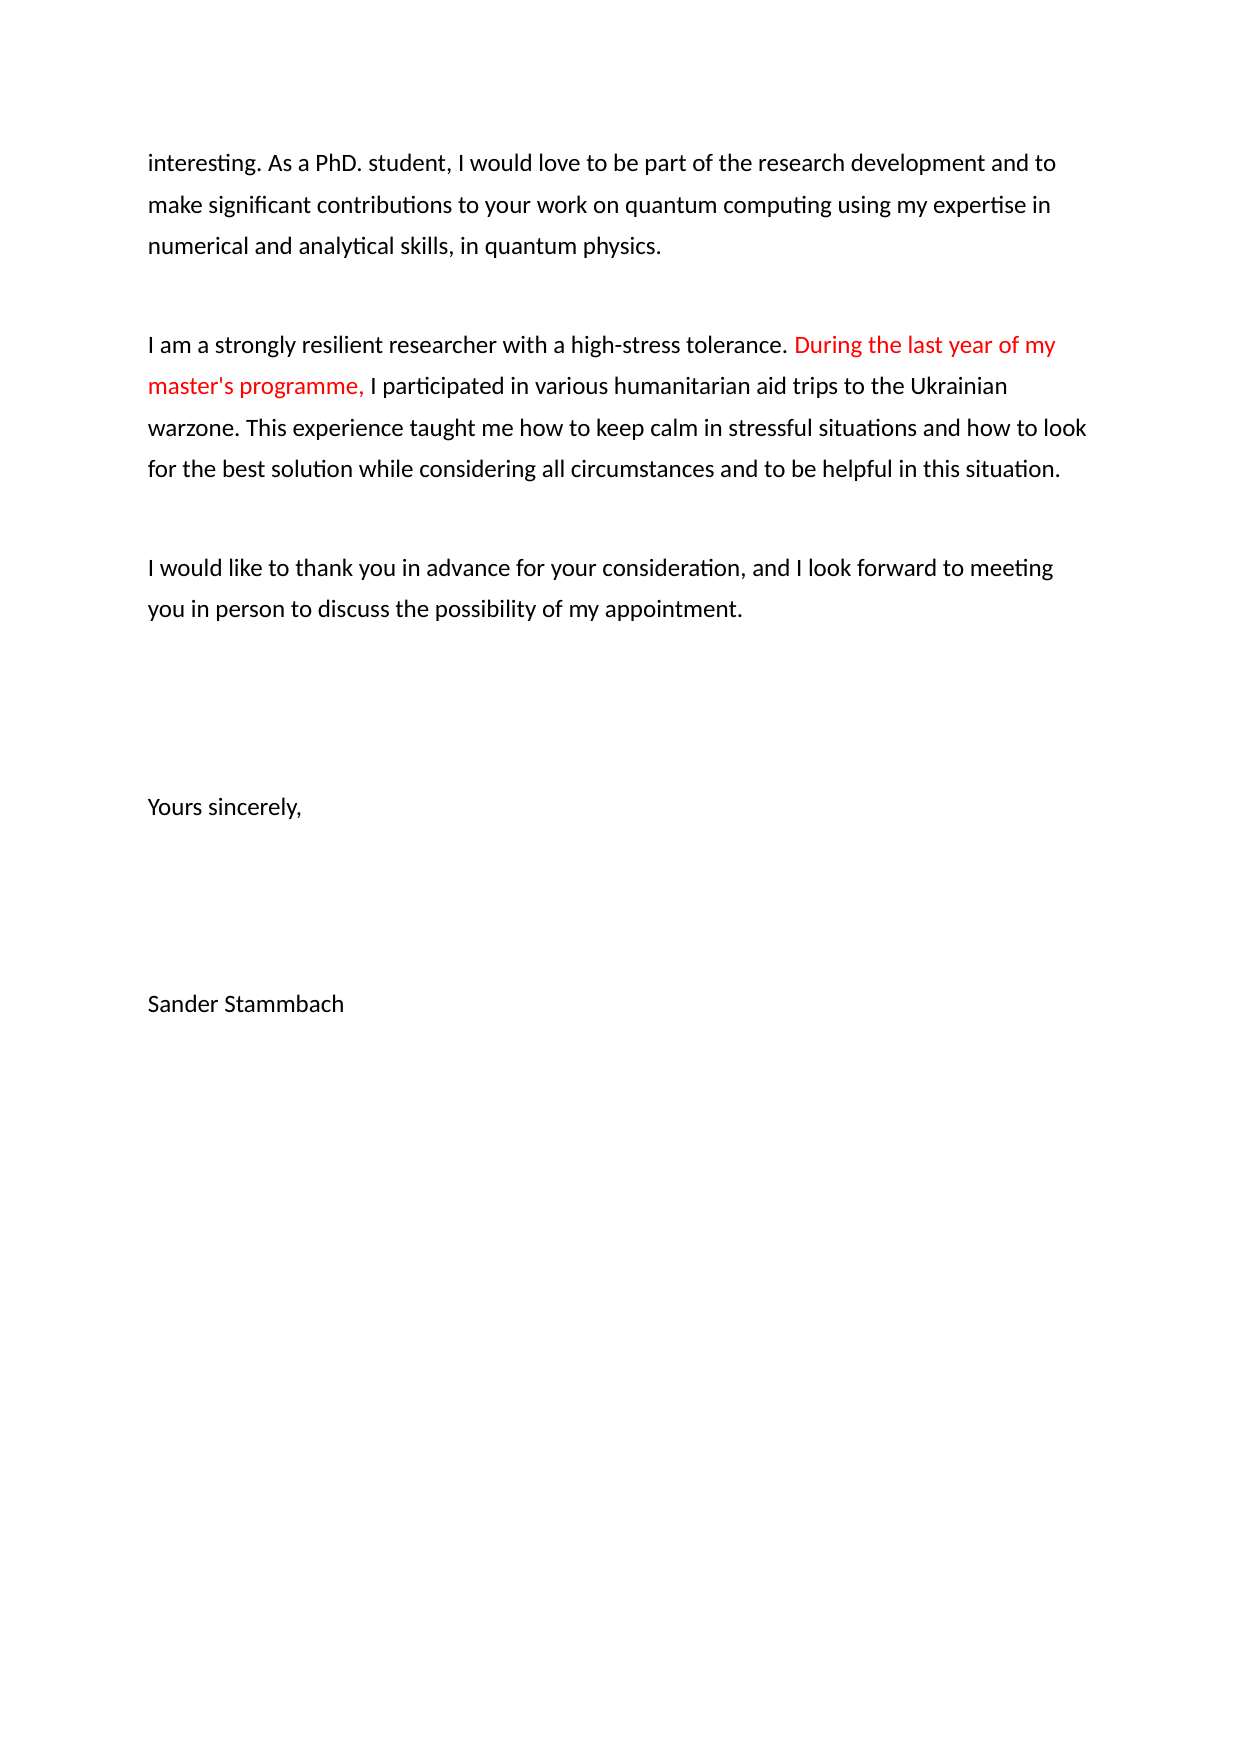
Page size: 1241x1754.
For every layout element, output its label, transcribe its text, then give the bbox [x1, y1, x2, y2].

text I would like to thank you in advance for your consideration, and I look forward to meeting you in person to discuss the possibility of my appointment. [148, 552, 1093, 624]
text interesting. As a PhD. student, I would love to be part of the research development and to make significant contributions to your work on quantum computing using my expertise in numerical and analytical skills, in quantum physics. [148, 148, 1093, 260]
text Sander Stammbach [148, 988, 1093, 1018]
text Yours sincerely, [148, 791, 1093, 821]
text I am a strongly resilient researcher with a high-stress tolerance. During the last year of my master's programme, I participated in various humanitarian aid trips to the Ukrainian warzone. This experience taught me how to keep calm in stressful situations and how to look for the best solution while considering all circumstances and to be helpful in this situation. [148, 329, 1093, 483]
